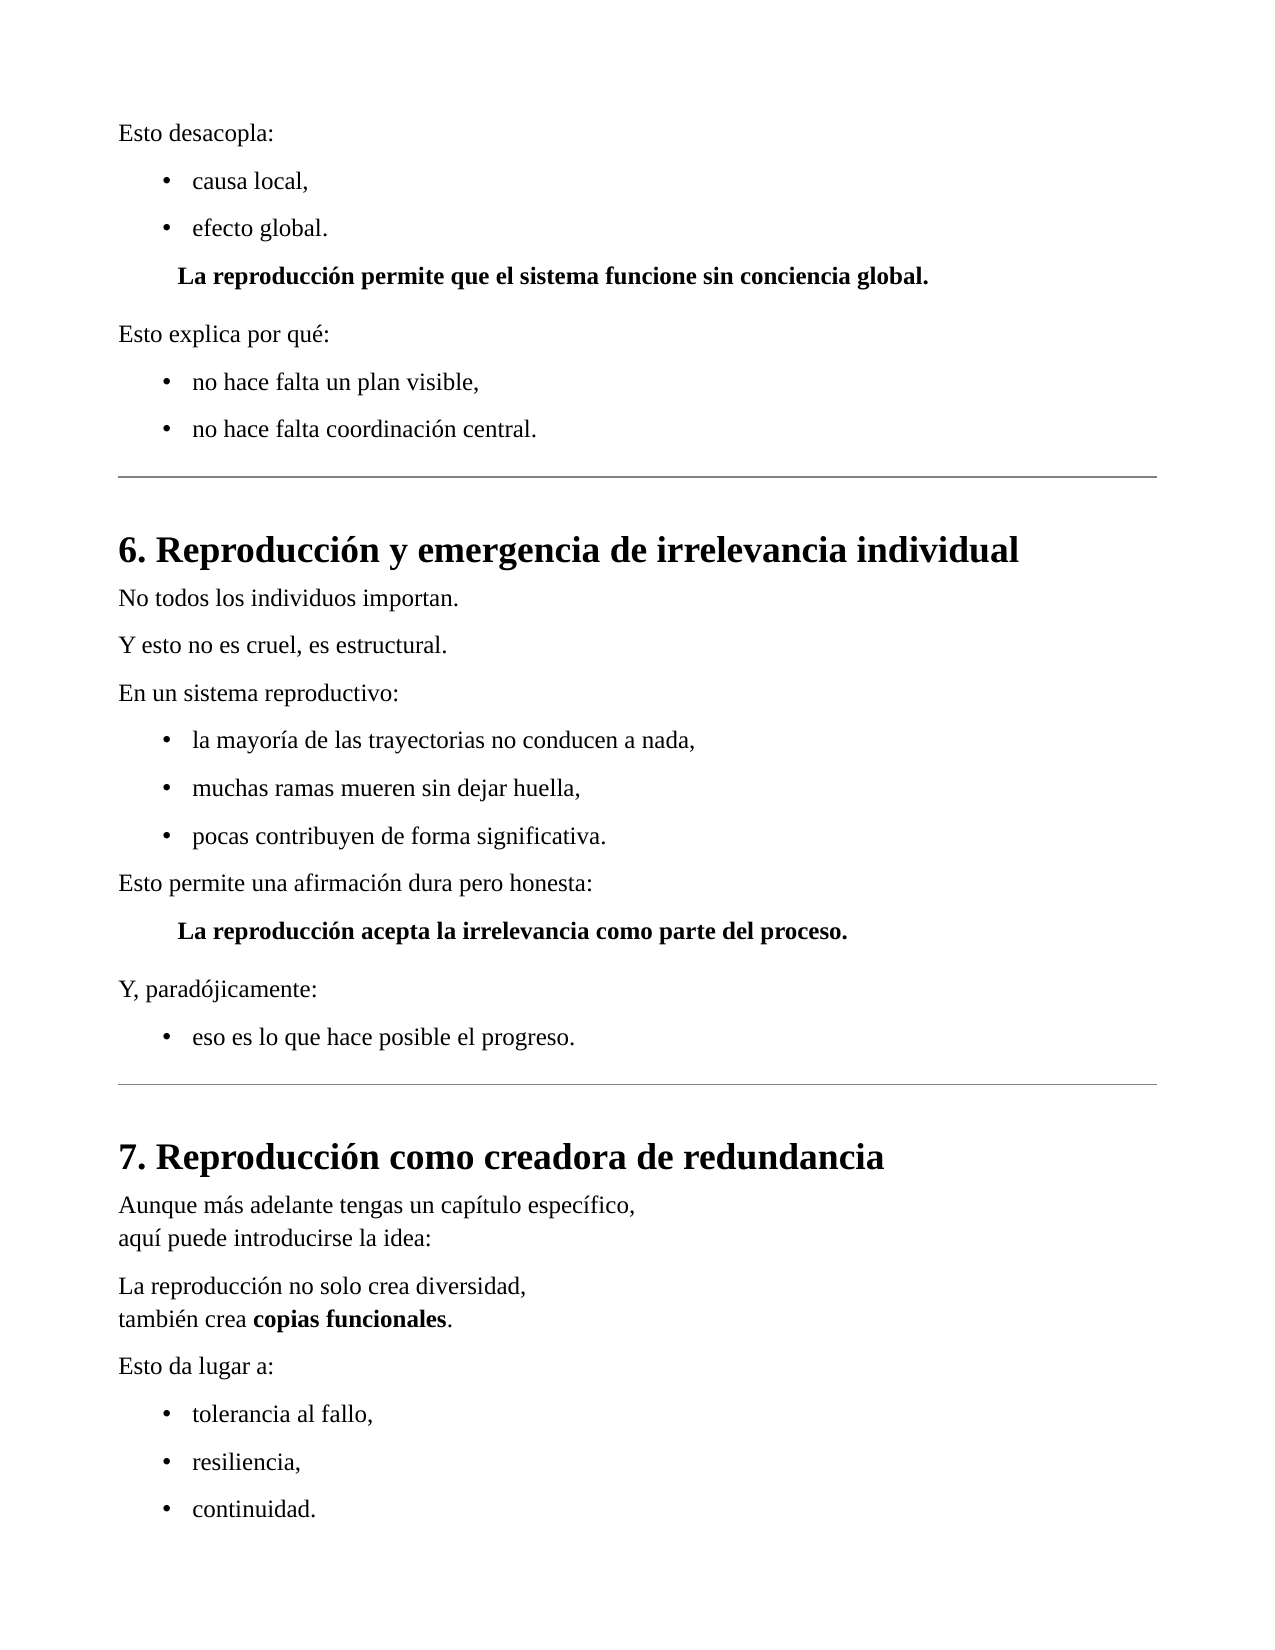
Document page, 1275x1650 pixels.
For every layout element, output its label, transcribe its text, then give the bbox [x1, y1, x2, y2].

text La reproducción acepta la irrelevancia como parte del proceso. [177, 916, 1098, 945]
list pocas contribuyen de forma significativa. [162, 821, 1157, 849]
list continuidad. [162, 1494, 1157, 1523]
list no hace falta un plan visible, [162, 367, 1157, 396]
text Esto desacopla: [118, 118, 1157, 147]
text La reproducción no solo crea diversidad, también crea copias funcionales. [118, 1271, 1157, 1332]
text No todos los individuos importan. [118, 583, 1157, 611]
list tolerancia al fallo, [162, 1399, 1157, 1428]
list efecto global. [162, 213, 1157, 242]
list muchas ramas mueren sin dejar huella, [162, 773, 1157, 802]
list no hace falta coordinación central. [162, 414, 1157, 443]
subtitle 6. Reproducción y emergencia de irrelevancia individual [118, 527, 1157, 570]
text Y esto no es cruel, es estructural. [118, 630, 1157, 659]
list la mayoría de las trayectorias no conducen a nada, [162, 726, 1157, 754]
text Y, paradójicamente: [118, 974, 1157, 1003]
text Esto permite una afirmación dura pero honesta: [118, 868, 1157, 897]
text Aunque más adelante tengas un capítulo específico, aquí puede introducirse la idea: [118, 1190, 1157, 1252]
text Esto da lugar a: [118, 1351, 1157, 1380]
list causa local, [162, 166, 1157, 194]
text En un sistema reproductivo: [118, 678, 1157, 707]
list resiliencia, [162, 1447, 1157, 1475]
subtitle 7. Reproducción como creadora de redundancia [118, 1134, 1157, 1178]
list eso es lo que hace posible el progreso. [162, 1022, 1157, 1051]
text Esto explica por qué: [118, 319, 1157, 348]
text La reproducción permite que el sistema funcione sin conciencia global. [177, 261, 1098, 290]
